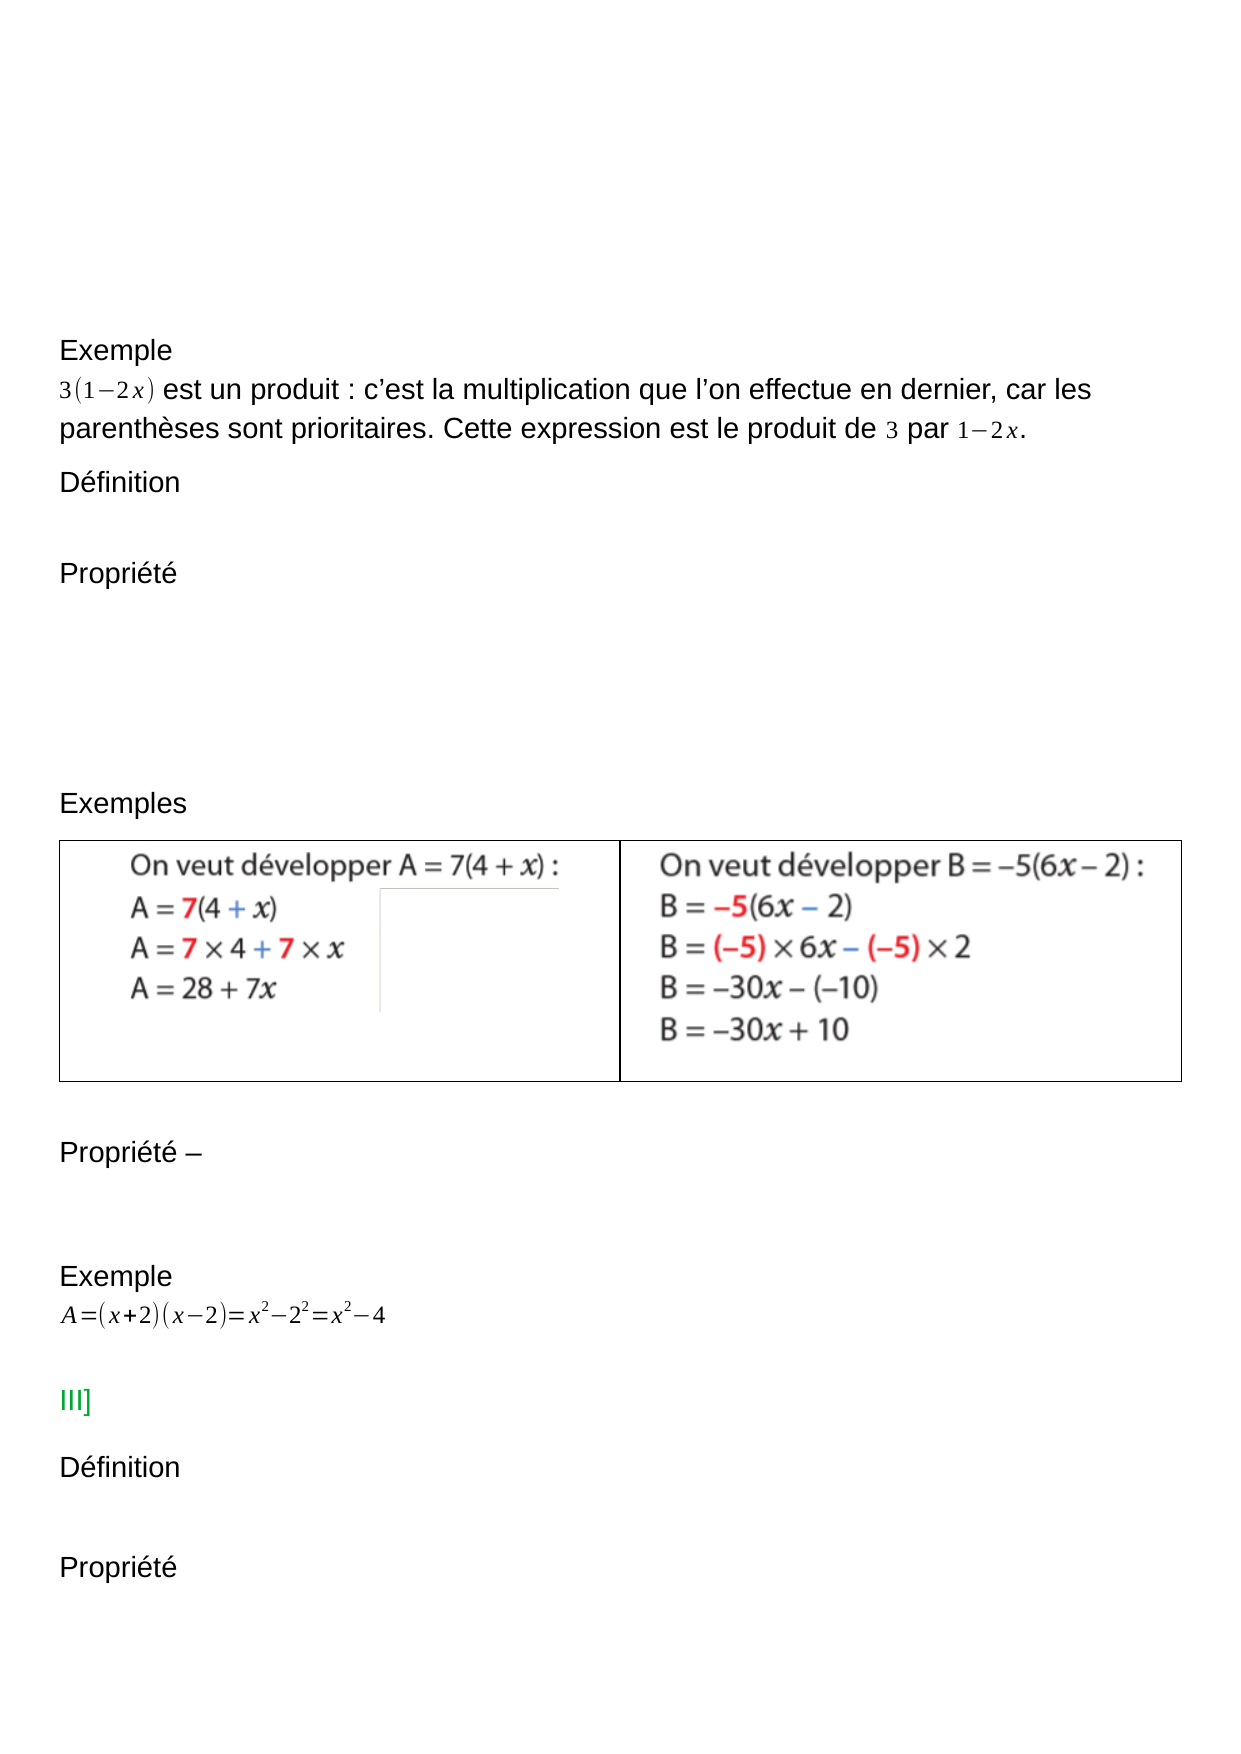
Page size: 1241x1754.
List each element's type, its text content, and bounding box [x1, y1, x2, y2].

text III] Factoriser une somme ou une différence [59, 1383, 1181, 1416]
text Propriété Soient k, a et b des nombres [59, 556, 1181, 661]
table_header [621, 841, 1181, 1081]
text Propriété [59, 1550, 1181, 1584]
picture [654, 846, 1147, 1047]
text Exemple [59, 1259, 1181, 1330]
text Exemple est un produit : c’est la multiplication que l’on effectue en dernier, car les parenthèses sont prioritaires. Cette expression est le produit de par . [59, 333, 1181, 445]
table_header [60, 841, 619, 1081]
text Exemples [59, 786, 1181, 820]
text Définition Factoriser, c’est transformer une somme ou une différence en un produit. [59, 1450, 1181, 1517]
text • Le résultat d’une multiplication est un produit. Les nombres multipliés sont les facteurs. • Le résultat d’une division est un quotient. La nature d’une expression comportant plusieurs opérations est déterminée par l’opération à effectuer en dernier. [59, 126, 1181, 314]
text • Les nombres qui interviennent dans une addition ou une soustraction sont les termes. [59, 59, 1181, 126]
picture [120, 846, 559, 1012]
text Définition Développer c’est transformer un produit en somme ou en différence. [59, 464, 1181, 537]
text Soient k, a et b des nombres [59, 1584, 1181, 1617]
text Propriété – Identité remarquable Soient a et b des nombres [59, 1135, 1181, 1240]
